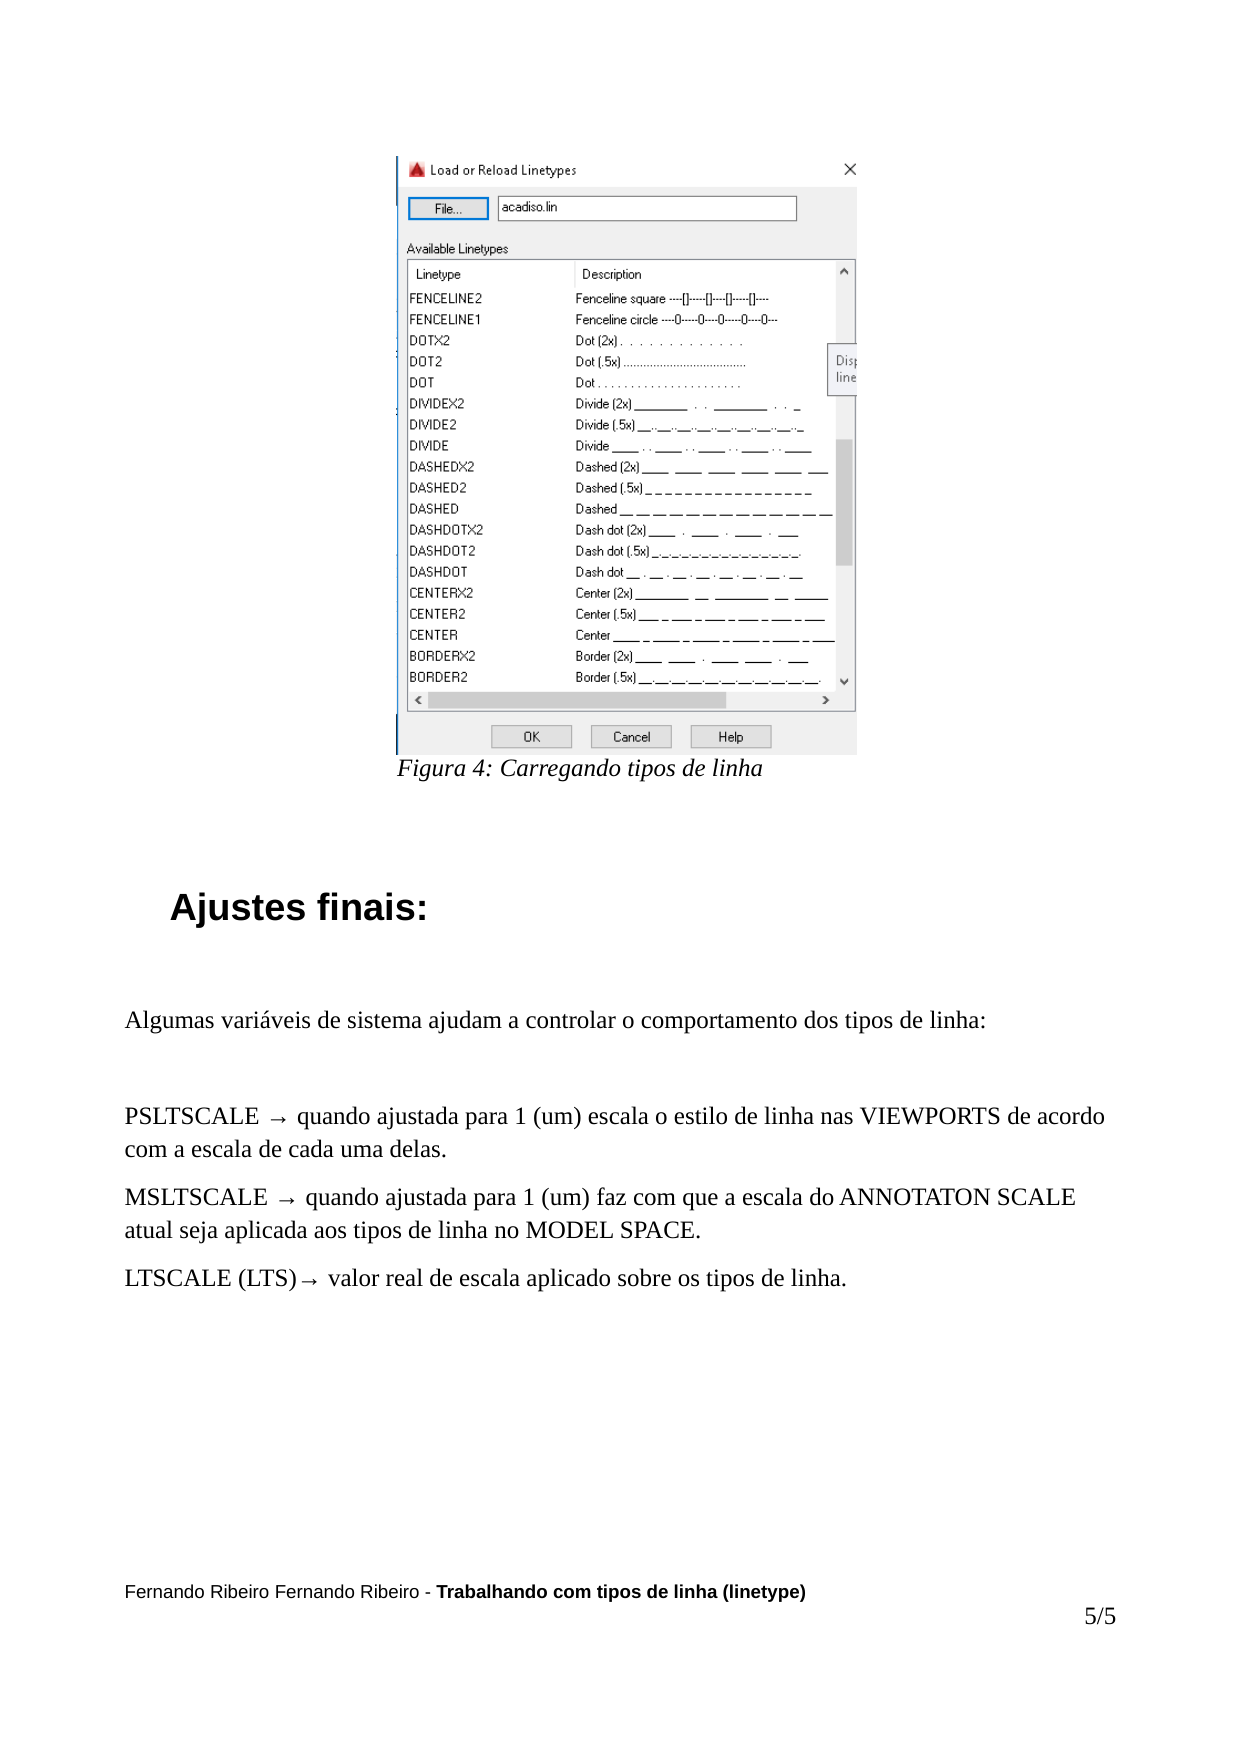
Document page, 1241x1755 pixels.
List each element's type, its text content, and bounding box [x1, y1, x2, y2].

text LTSCALE (LTS)→ valor real de escala aplicado sobre os tipos de linha. [118, 1258, 1122, 1298]
text Figura 4: Carregando tipos de linha [391, 151, 850, 788]
text MSLTSCALE → quando ajustada para 1 (um) faz com que a escala do ANNOTATON SCALE atual seja aplicada aos tipos de linha no MODEL SPACE. [118, 1177, 1122, 1244]
picture [396, 156, 857, 755]
text PSLTSCALE → quando ajustada para 1 (um) escala o estilo de linha nas VIEWPORTS de acordo com a escala de cada uma delas. [118, 1096, 1122, 1163]
text Algumas variáveis de sistema ajudam a controlar o comportamento dos tipos de linha: [118, 1000, 1122, 1034]
subtitle Ajustes finais: [163, 879, 1122, 934]
